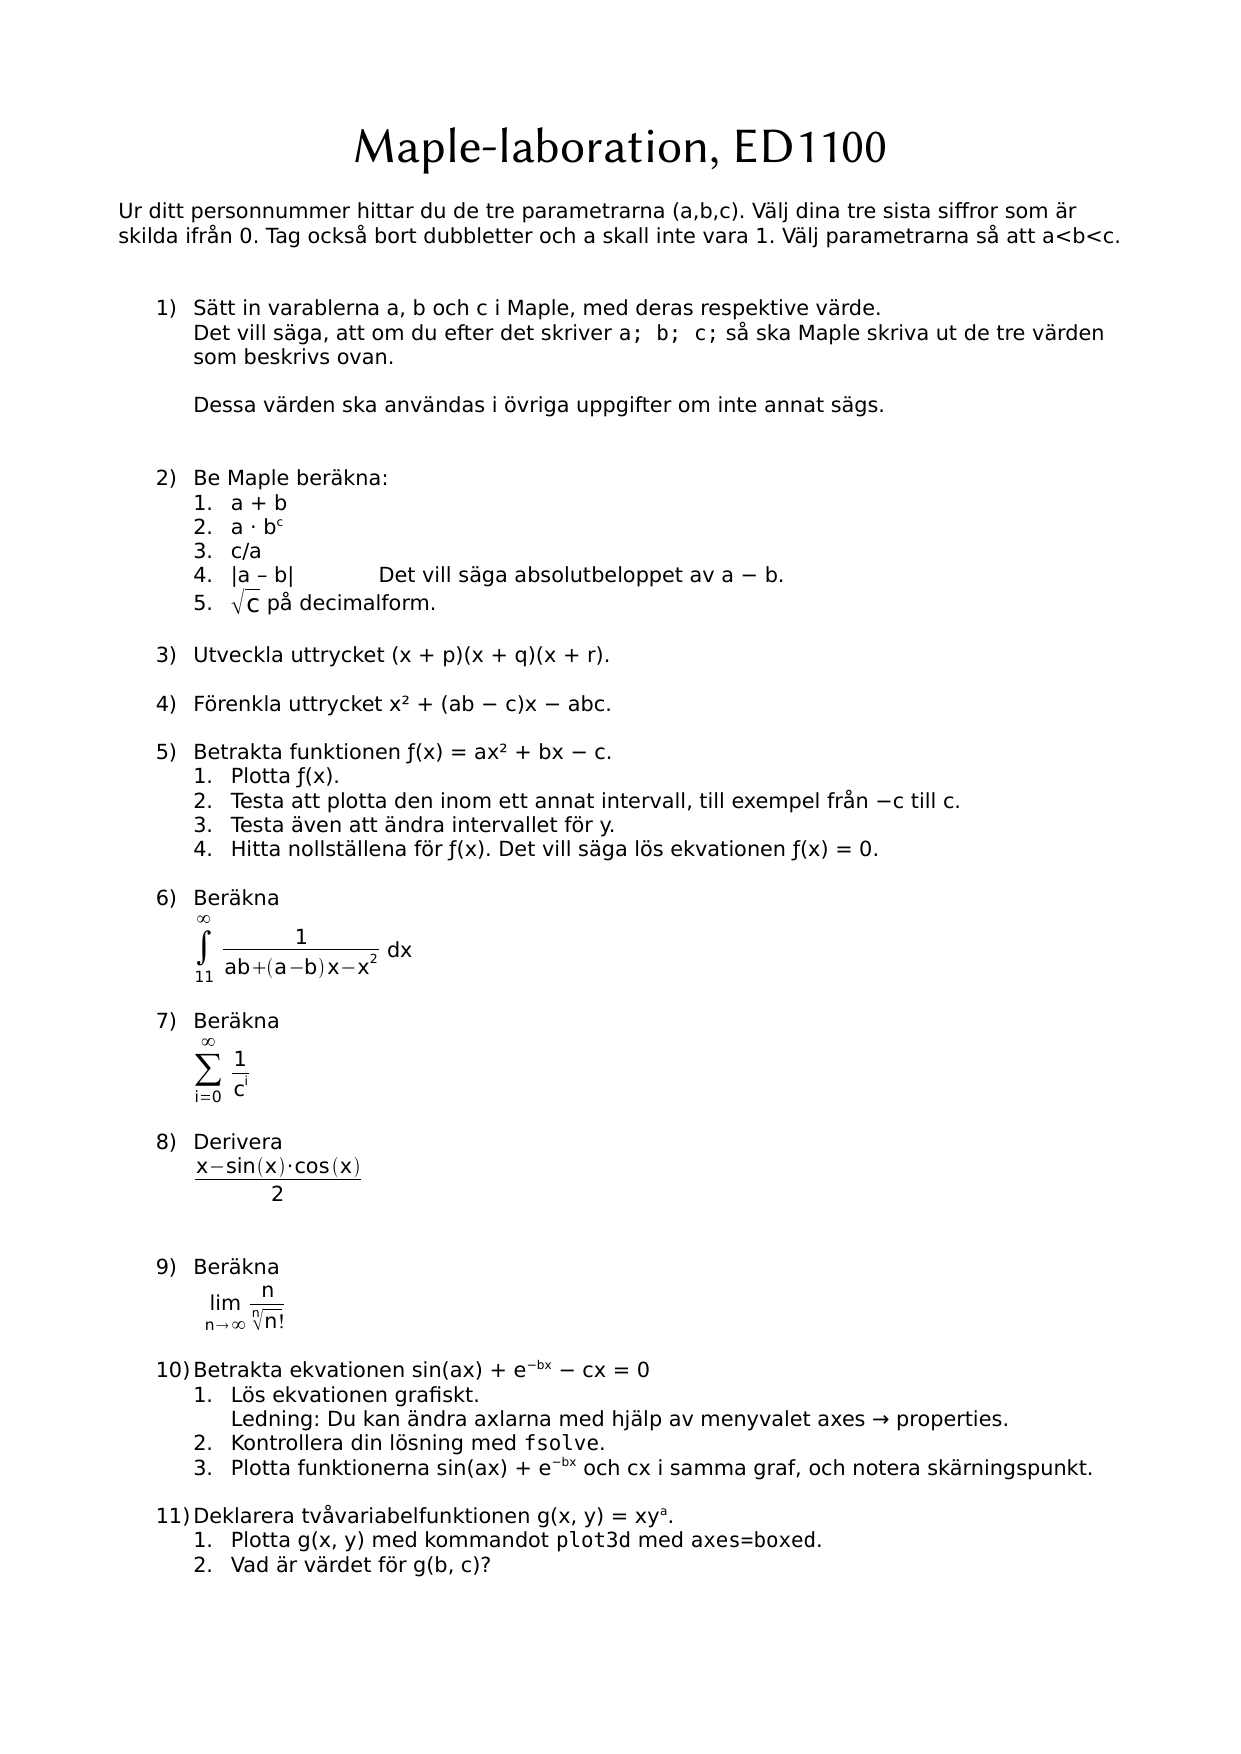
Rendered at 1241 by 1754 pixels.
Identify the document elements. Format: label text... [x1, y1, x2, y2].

list Deklarera tvåvariabelfunktionen g(x, y) = xya. [156, 1504, 1122, 1528]
list Betrakta ekvationen sin(ax) + e−bx − cx = 0 [156, 1358, 1122, 1383]
list Beräkna [156, 1009, 1122, 1034]
list Plotta g(x, y) med kommandot plot3d med axes=boxed. [193, 1528, 1122, 1553]
text Ur ditt personnummer hittar du de tre parametrarna (a,b,c). Välj dina tre sista siffror som är skilda ifrån 0. Tag också bort dubbletter och a skall inte vara 1. Välj parametrarna så att a<b<c. [118, 199, 1122, 248]
list Testa även att ändra intervallet för y. [193, 813, 1122, 837]
list Utveckla uttrycket (x + p)(x + q)(x + r). [156, 643, 1122, 667]
list c/a [193, 539, 1122, 563]
list på decimalform. [193, 588, 1122, 619]
list Beräkna [156, 886, 1122, 985]
list Vad är värdet för g(b, c)? [193, 1553, 1122, 1577]
list Plotta ƒ(x). [193, 764, 1122, 789]
list a ⋅ bc [193, 515, 1122, 539]
list Be Maple beräkna: [156, 466, 1122, 491]
text Maple-laboration, ED1100 [118, 118, 1122, 175]
list Förenkla uttrycket x² + (ab − c)x − abc. [156, 692, 1122, 716]
list Betrakta funktionen ƒ(x) = ax² + bx − c. [156, 740, 1122, 764]
list Plotta funktionerna sin(ax) + e−bx och cx i samma graf, och notera skärningspunkt. [193, 1456, 1122, 1480]
list Hitta nollställena för ƒ(x). Det vill säga lös ekvationen ƒ(x) = 0. [193, 837, 1122, 862]
list Kontrollera din lösning med fsolve. [193, 1431, 1122, 1456]
list Sätt in varablerna a, b och c i Maple, med deras respektive värde. Det vill säga, att om du efter det skriver a; b; c; så ska Maple skriva ut de tre värden som beskrivs ovan. [156, 296, 1122, 369]
list Beräkna [156, 1255, 1122, 1279]
list |a – b| Det vill säga absolutbeloppet av a − b. [193, 563, 1122, 588]
list Derivera [156, 1130, 1122, 1154]
list Testa att plotta den inom ett annat intervall, till exempel från −c till c. [193, 789, 1122, 813]
list a + b [193, 491, 1122, 515]
list Lös ekvationen grafiskt. Ledning: Du kan ändra axlarna med hjälp av menyvalet axes → properties. [193, 1383, 1122, 1431]
list Dessa värden ska användas i övriga uppgifter om inte annat sägs. [156, 369, 1122, 442]
